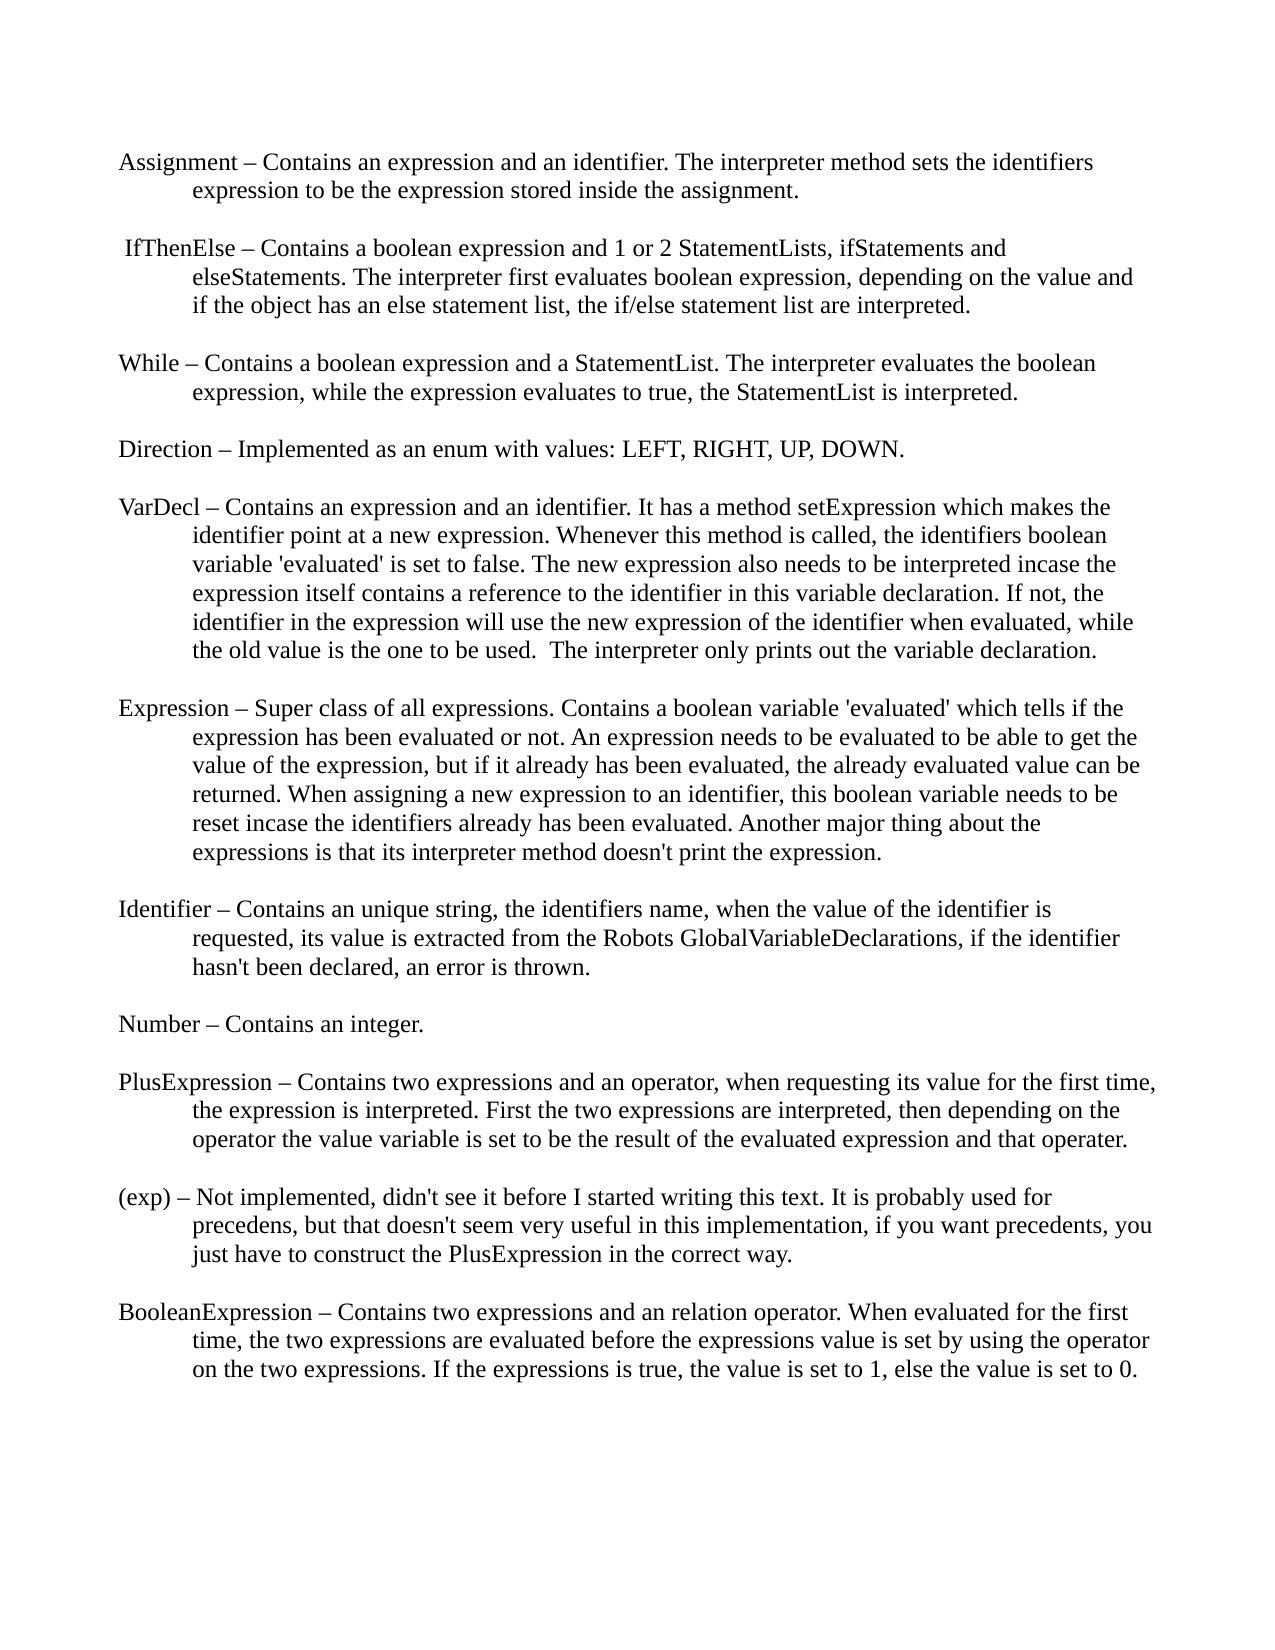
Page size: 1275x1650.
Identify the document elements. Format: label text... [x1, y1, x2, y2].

text (exp) – Not implemented, didn't see it before I started writing this text. It is probably used for precedens, but that doesn't seem very useful in this implementation, if you want precedents, you just have to construct the PlusExpression in the correct way. [118, 1182, 1157, 1268]
text on the two expressions. If the expressions is true, the value is set to 1, else the value is set to 0. [118, 1354, 1157, 1383]
text the expression is interpreted. First the two expressions are interpreted, then depending on the operator the value variable is set to be the result of the evaluated expression and that operater. [118, 1096, 1157, 1153]
text Identifier – Contains an unique string, the identifiers name, when the value of the identifier is requested, its value is extracted from the Robots GlobalVariableDeclarations, if the identifier [118, 894, 1157, 952]
text Assignment – Contains an expression and an identifier. The interpreter method sets the identifiers [118, 147, 1157, 176]
text the old value is the one to be used. The interpreter only prints out the variable declaration. [118, 636, 1157, 664]
text While – Contains a boolean expression and a StatementList. The interpreter evaluates the boolean expression, while the expression evaluates to true, the StatementList is interpreted. [118, 348, 1157, 406]
text expression has been evaluated or not. An expression needs to be evaluated to be able to get the [118, 722, 1157, 751]
text expression itself contains a reference to the identifier in this variable declaration. If not, the [118, 578, 1157, 607]
text PlusExpression – Contains two expressions and an operator, when requesting its value for the first time, [118, 1067, 1157, 1096]
text Number – Contains an integer. [118, 1009, 1157, 1038]
text expression to be the expression stored inside the assignment. [118, 176, 1157, 204]
text Expression – Super class of all expressions. Contains a boolean variable 'evaluated' which tells if the [118, 693, 1157, 722]
text hasn't been declared, an error is thrown. [118, 952, 1157, 981]
text VarDecl – Contains an expression and an identifier. It has a method setExpression which makes the identifier point at a new expression. Whenever this method is called, the identifiers boolean variable 'evaluated' is set to false. The new expression also needs to be interpreted incase the [118, 492, 1157, 578]
text identifier in the expression will use the new expression of the identifier when evaluated, while [118, 607, 1157, 636]
text IfThenElse – Contains a boolean expression and 1 or 2 StatementLists, ifStatements and elseStatements. The interpreter first evaluates boolean expression, depending on the value and [118, 233, 1157, 291]
text value of the expression, but if it already has been evaluated, the already evaluated value can be [118, 751, 1157, 779]
text returned. When assigning a new expression to an identifier, this boolean variable needs to be [118, 779, 1157, 808]
text time, the two expressions are evaluated before the expressions value is set by using the operator [118, 1326, 1157, 1354]
text Direction – Implemented as an enum with values: LEFT, RIGHT, UP, DOWN. [118, 434, 1157, 463]
text BooleanExpression – Contains two expressions and an relation operator. When evaluated for the first [118, 1297, 1157, 1326]
text if the object has an else statement list, the if/else statement list are interpreted. [118, 291, 1157, 319]
text reset incase the identifiers already has been evaluated. Another major thing about the expressions is that its interpreter method doesn't print the expression. [118, 808, 1157, 866]
